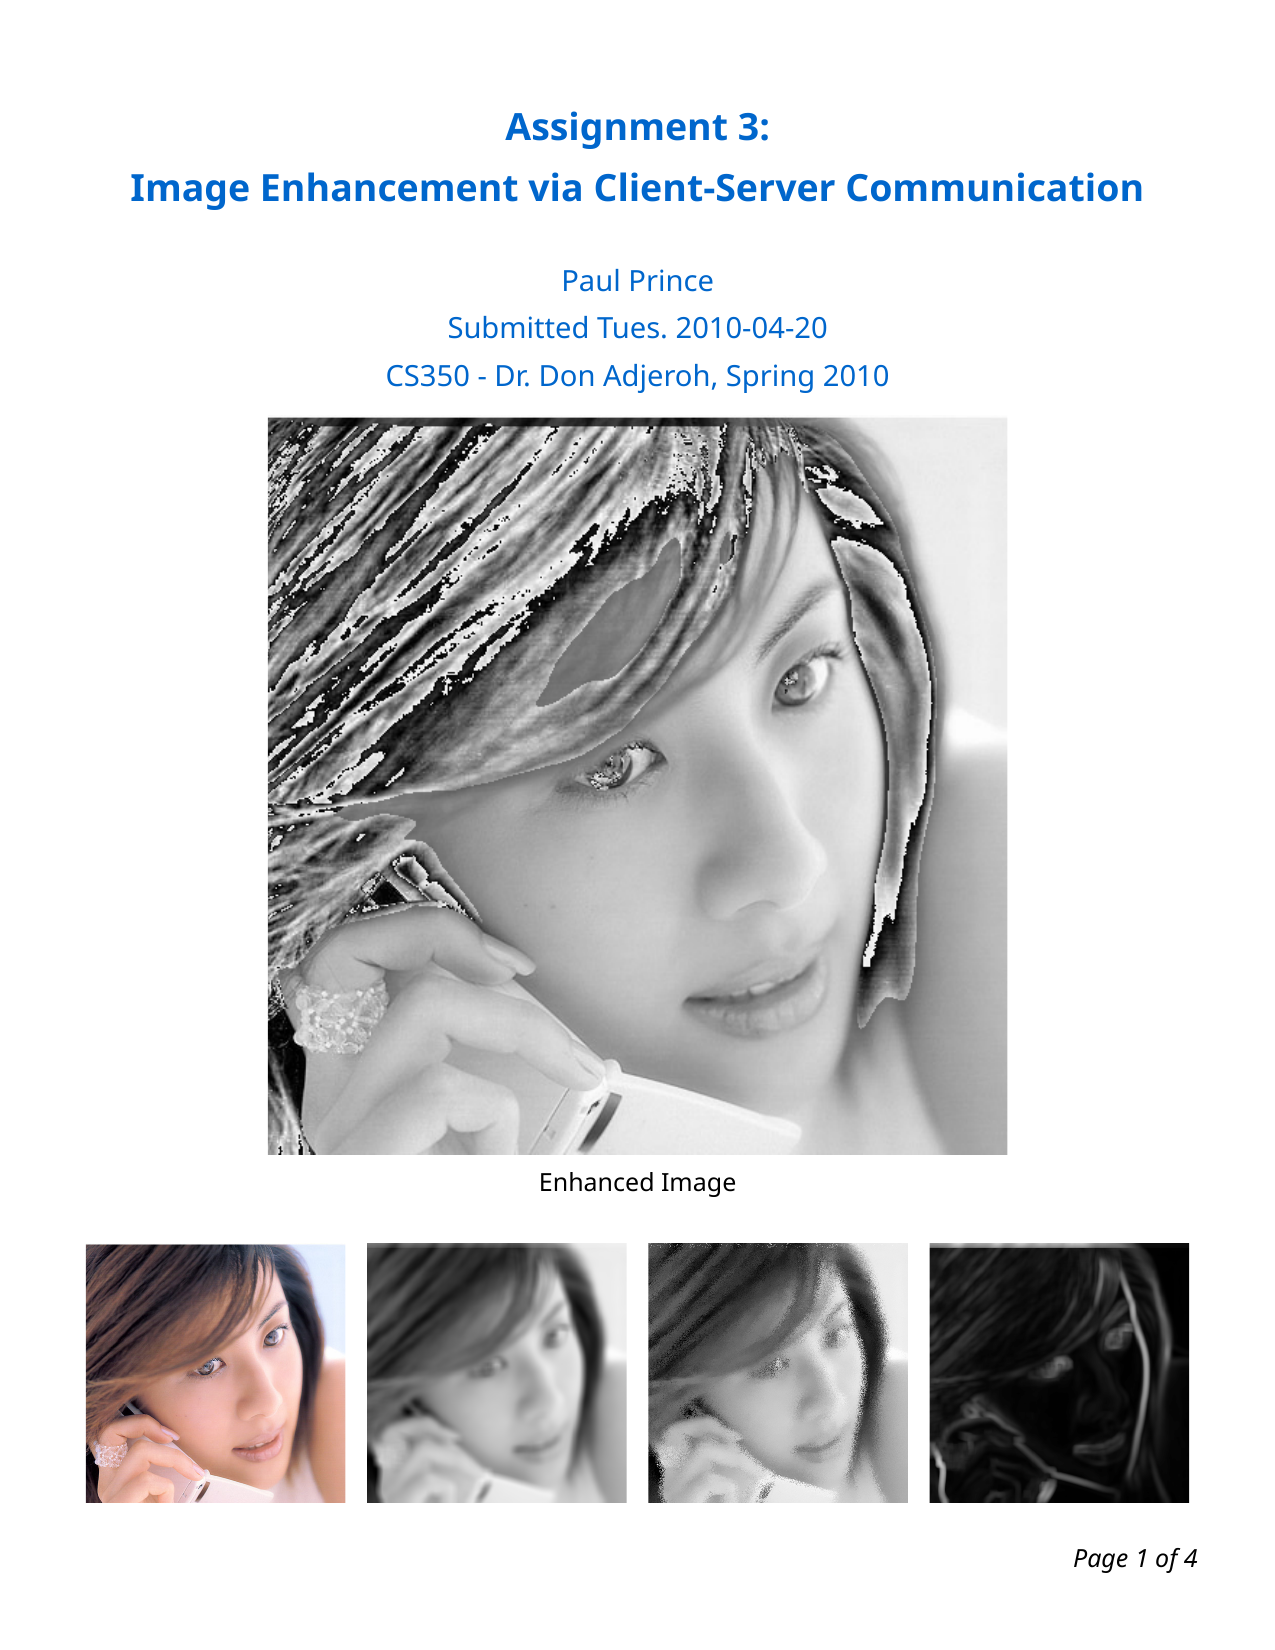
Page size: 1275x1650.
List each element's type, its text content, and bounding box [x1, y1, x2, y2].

subtitle Paul Prince Submitted Tues. 2010-04-20 CS350 - Dr. Don Adjeroh, Spring 2010 [75, 260, 1200, 395]
picture [648, 1243, 908, 1503]
picture [929, 1243, 1190, 1503]
picture [367, 1243, 627, 1503]
title Assignment 3: Image Enhancement via Client-Server Communication [75, 100, 1200, 212]
picture [267, 415, 1008, 1155]
picture [85, 1243, 346, 1503]
table_header Enhanced Image [75, 415, 1200, 1243]
